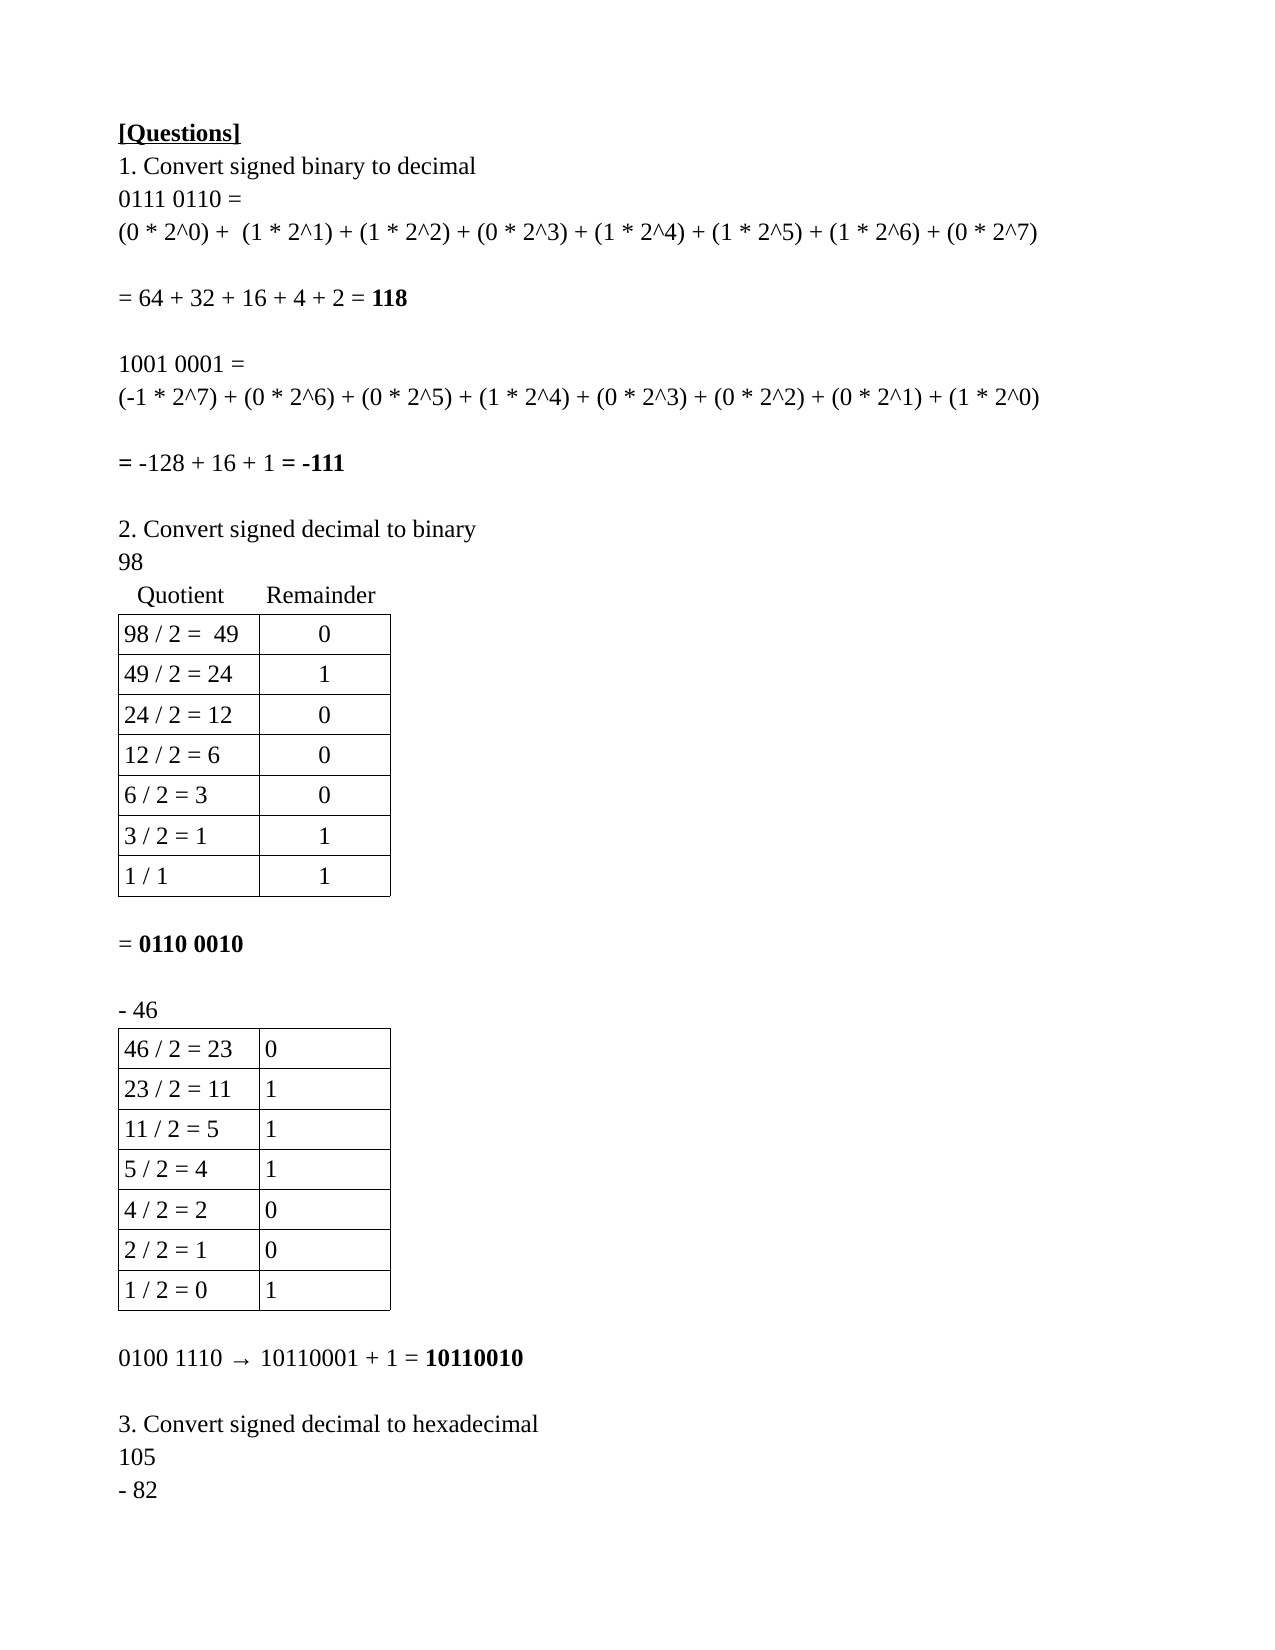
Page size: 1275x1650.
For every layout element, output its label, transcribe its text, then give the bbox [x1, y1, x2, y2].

text 1. Convert signed binary to decimal [118, 151, 1157, 180]
table_cell 24 / 2 = 12 [119, 695, 259, 734]
table_cell 0 [260, 776, 390, 815]
table_cell 0 [260, 695, 390, 734]
table_cell 23 / 2 = 11 [119, 1069, 259, 1108]
text = -128 + 16 + 1 = -111 [118, 448, 1157, 477]
table_cell 0 [260, 735, 390, 775]
table_cell 1 [260, 816, 390, 855]
text - 82 [118, 1475, 1157, 1504]
table_header 46 / 2 = 23 [119, 1029, 259, 1068]
table_cell 11 / 2 = 5 [119, 1110, 259, 1149]
table_cell 1 [260, 856, 390, 896]
table_cell 1 / 2 = 0 [119, 1271, 259, 1310]
text = 0110 0010 [118, 929, 1157, 957]
table_cell 4 / 2 = 2 [119, 1190, 259, 1229]
text = 64 + 32 + 16 + 4 + 2 = 118 [118, 283, 1157, 312]
table_cell 49 / 2 = 24 [119, 655, 259, 694]
table_cell 1 [260, 1150, 390, 1189]
table_cell 5 / 2 = 4 [119, 1150, 259, 1189]
table_cell 0 [260, 1230, 390, 1270]
table_cell 1 / 1 [119, 856, 259, 896]
text (0 * 2^0) + (1 * 2^1) + (1 * 2^2) + (0 * 2^3) + (1 * 2^4) + (1 * 2^5) + (1 * 2^6) + (0 * 2^7) [118, 217, 1157, 246]
table_header 0 [260, 615, 390, 654]
table_cell 6 / 2 = 3 [119, 776, 259, 815]
table_header 98 / 2 = 49 [119, 615, 259, 654]
text 2. Convert signed decimal to binary [118, 514, 1157, 543]
table_cell 1 [260, 655, 390, 694]
text 105 [118, 1442, 1157, 1471]
table_cell 1 [260, 1069, 390, 1108]
table_cell 12 / 2 = 6 [119, 735, 259, 775]
table_header 0 [260, 1029, 390, 1068]
table_cell 3 / 2 = 1 [119, 816, 259, 855]
table_cell 1 [260, 1110, 390, 1149]
text [Questions] [118, 118, 1157, 147]
table_cell 2 / 2 = 1 [119, 1230, 259, 1270]
text 0111 0110 = [118, 184, 1157, 213]
text 1001 0001 = [118, 349, 1157, 378]
table_cell 0 [260, 1190, 390, 1229]
text 3. Convert signed decimal to hexadecimal [118, 1409, 1157, 1438]
text Quotient Remainder [118, 580, 1157, 609]
table_cell 1 [260, 1271, 390, 1310]
text 98 [118, 547, 1157, 576]
text (-1 * 2^7) + (0 * 2^6) + (0 * 2^5) + (1 * 2^4) + (0 * 2^3) + (0 * 2^2) + (0 * 2^1) + (1 * 2^0) [118, 382, 1157, 411]
text - 46 [118, 995, 1157, 1023]
text 0100 1110 → 10110001 + 1 = 10110010 [118, 1343, 1157, 1372]
